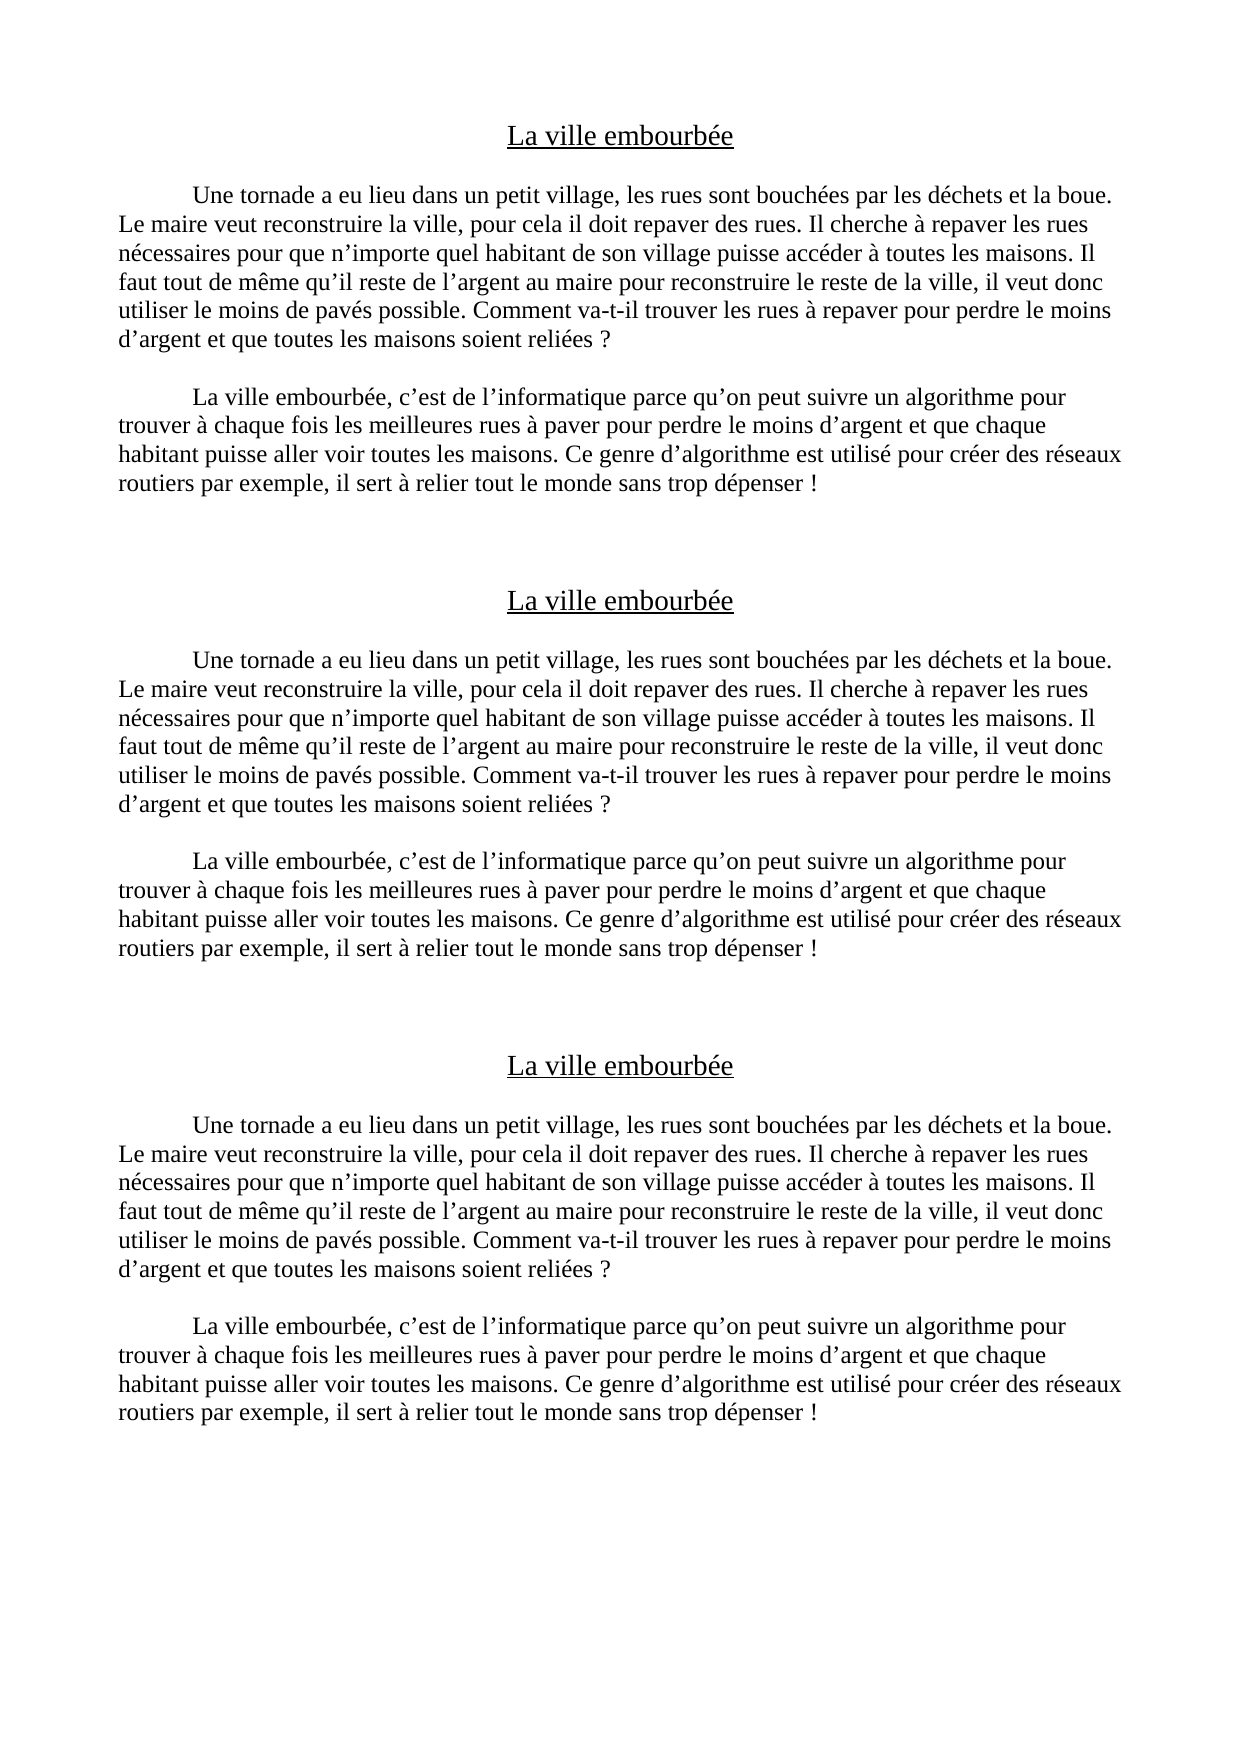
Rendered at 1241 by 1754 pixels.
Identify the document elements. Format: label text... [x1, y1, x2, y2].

text La ville embourbée, c’est de l’informatique parce qu’on peut suivre un algorithme pour trouver à chaque fois les meilleures rues à paver pour perdre le moins d’argent et que chaque habitant puisse aller voir toutes les maisons. Ce genre d’algorithme est utilisé pour créer des réseaux routiers par exemple, il sert à relier tout le monde sans trop dépenser ! [118, 846, 1122, 961]
text Une tornade a eu lieu dans un petit village, les rues sont bouchées par les déchets et la boue. Le maire veut reconstruire la ville, pour cela il doit repaver des rues. Il cherche à repaver les rues nécessaires pour que n’importe quel habitant de son village puisse accéder à toutes les maisons. Il faut tout de même qu’il reste de l’argent au maire pour reconstruire le reste de la ville, il veut donc utiliser le moins de pavés possible. Comment va-t-il trouver les rues à repaver pour perdre le moins d’argent et que toutes les maisons soient reliées ? [118, 180, 1122, 353]
text Une tornade a eu lieu dans un petit village, les rues sont bouchées par les déchets et la boue. Le maire veut reconstruire la ville, pour cela il doit repaver des rues. Il cherche à repaver les rues nécessaires pour que n’importe quel habitant de son village puisse accéder à toutes les maisons. Il faut tout de même qu’il reste de l’argent au maire pour reconstruire le reste de la ville, il veut donc utiliser le moins de pavés possible. Comment va-t-il trouver les rues à repaver pour perdre le moins d’argent et que toutes les maisons soient reliées ? [118, 645, 1122, 818]
text Une tornade a eu lieu dans un petit village, les rues sont bouchées par les déchets et la boue. Le maire veut reconstruire la ville, pour cela il doit repaver des rues. Il cherche à repaver les rues nécessaires pour que n’importe quel habitant de son village puisse accéder à toutes les maisons. Il faut tout de même qu’il reste de l’argent au maire pour reconstruire le reste de la ville, il veut donc utiliser le moins de pavés possible. Comment va-t-il trouver les rues à repaver pour perdre le moins d’argent et que toutes les maisons soient reliées ? [118, 1110, 1122, 1282]
text La ville embourbée, c’est de l’informatique parce qu’on peut suivre un algorithme pour trouver à chaque fois les meilleures rues à paver pour perdre le moins d’argent et que chaque habitant puisse aller voir toutes les maisons. Ce genre d’algorithme est utilisé pour créer des réseaux routiers par exemple, il sert à relier tout le monde sans trop dépenser ! [118, 1311, 1122, 1426]
text La ville embourbée, c’est de l’informatique parce qu’on peut suivre un algorithme pour trouver à chaque fois les meilleures rues à paver pour perdre le moins d’argent et que chaque habitant puisse aller voir toutes les maisons. Ce genre d’algorithme est utilisé pour créer des réseaux routiers par exemple, il sert à relier tout le monde sans trop dépenser ! [118, 382, 1122, 497]
text La ville embourbée [118, 1048, 1122, 1081]
text La ville embourbée [118, 118, 1122, 152]
text La ville embourbée [118, 583, 1122, 616]
